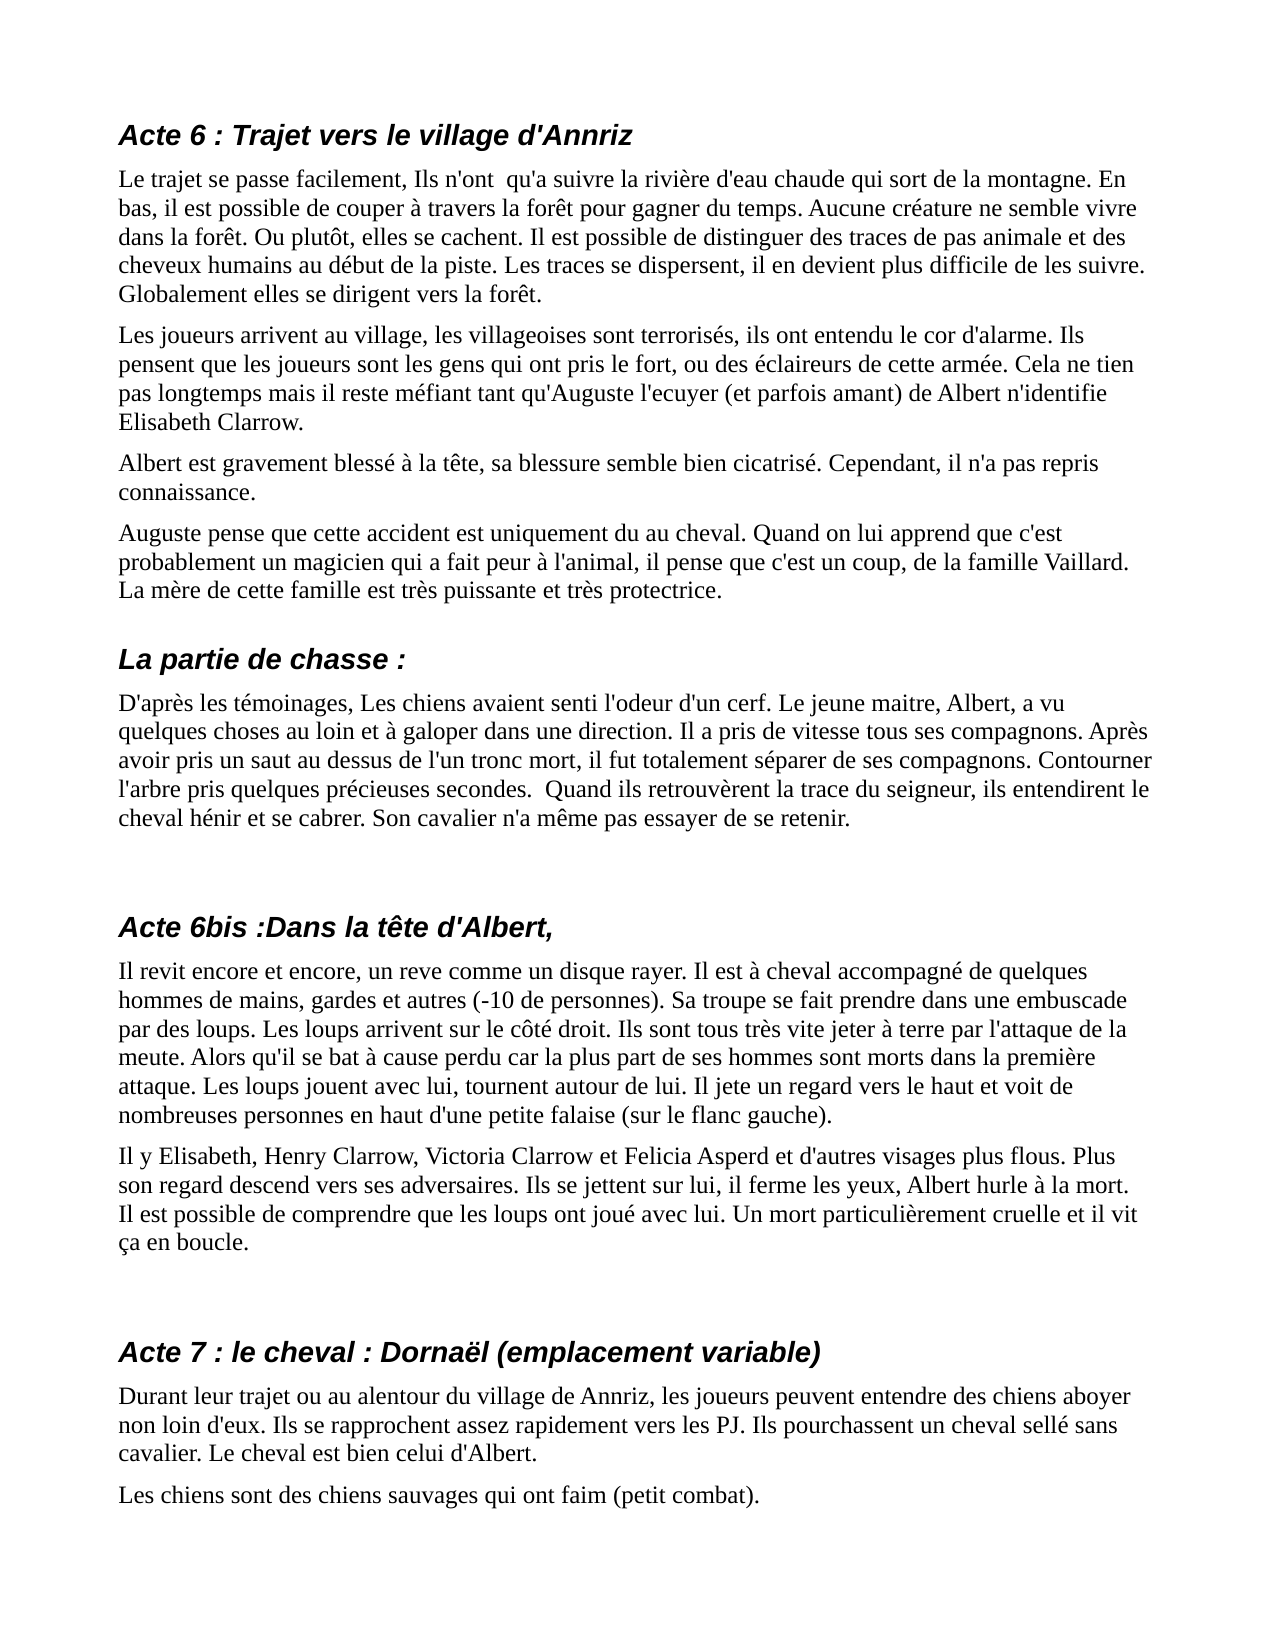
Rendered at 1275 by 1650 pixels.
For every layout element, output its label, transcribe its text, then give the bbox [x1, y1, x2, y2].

text Il y Elisabeth, Henry Clarrow, Victoria Clarrow et Felicia Asperd et d'autres visages plus flous. Plus son regard descend vers ses adversaires. Ils se jettent sur lui, il ferme les yeux, Albert hurle à la mort. Il est possible de comprendre que les loups ont joué avec lui. Un mort particulièrement cruelle et il vit ça en boucle. [118, 1141, 1157, 1256]
subtitle Acte 6 : Trajet vers le village d'Annriz [118, 118, 1157, 152]
text Les chiens sont des chiens sauvages qui ont faim (petit combat). [118, 1480, 1157, 1508]
text Durant leur trajet ou au alentour du village de Annriz, les joueurs peuvent entendre des chiens aboyer non loin d'eux. Ils se rapprochent assez rapidement vers les PJ. Ils pourchassent un cheval sellé sans cavalier. Le cheval est bien celui d'Albert. [118, 1381, 1157, 1467]
text Auguste pense que cette accident est uniquement du au cheval. Quand on lui apprend que c'est probablement un magicien qui a fait peur à l'animal, il pense que c'est un coup, de la famille Vaillard. La mère de cette famille est très puissante et très protectrice. [118, 518, 1157, 604]
text Les joueurs arrivent au village, les villageoises sont terrorisés, ils ont entendu le cor d'alarme. Ils pensent que les joueurs sont les gens qui ont pris le fort, ou des éclaireurs de cette armée. Cela ne tien pas longtemps mais il reste méfiant tant qu'Auguste l'ecuyer (et parfois amant) de Albert n'identifie Elisabeth Clarrow. [118, 320, 1157, 435]
text Albert est gravement blessé à la tête, sa blessure semble bien cicatrisé. Cependant, il n'a pas repris connaissance. [118, 448, 1157, 505]
subtitle Acte 7 : le cheval : Dornaël (emplacement variable) [118, 1335, 1157, 1368]
text Il revit encore et encore, un reve comme un disque rayer. Il est à cheval accompagné de quelques hommes de mains, gardes et autres (-10 de personnes). Sa troupe se fait prendre dans une embuscade par des loups. Les loups arrivent sur le côté droit. Ils sont tous très vite jeter à terre par l'attaque de la meute. Alors qu'il se bat à cause perdu car la plus part de ses hommes sont morts dans la première attaque. Les loups jouent avec lui, tournent autour de lui. Il jete un regard vers le haut et voit de nombreuses personnes en haut d'une petite falaise (sur le flanc gauche). [118, 956, 1157, 1129]
subtitle Acte 6bis :Dans la tête d'Albert, [118, 910, 1157, 944]
text Le trajet se passe facilement, Ils n'ont qu'a suivre la rivière d'eau chaude qui sort de la montagne. En bas, il est possible de couper à travers la forêt pour gagner du temps. Aucune créature ne semble vivre dans la forêt. Ou plutôt, elles se cachent. Il est possible de distinguer des traces de pas animale et des cheveux humains au début de la piste. Les traces se dispersent, il en devient plus difficile de les suivre. Globalement elles se dirigent vers la forêt. [118, 164, 1157, 308]
subtitle La partie de chasse : [118, 642, 1157, 675]
text D'après les témoinages, Les chiens avaient senti l'odeur d'un cerf. Le jeune maitre, Albert, a vu quelques choses au loin et à galoper dans une direction. Il a pris de vitesse tous ses compagnons. Après avoir pris un saut au dessus de l'un tronc mort, il fut totalement séparer de ses compagnons. Contourner l'arbre pris quelques précieuses secondes. Quand ils retrouvèrent la trace du seigneur, ils entendirent le cheval hénir et se cabrer. Son cavalier n'a même pas essayer de se retenir. [118, 688, 1157, 831]
